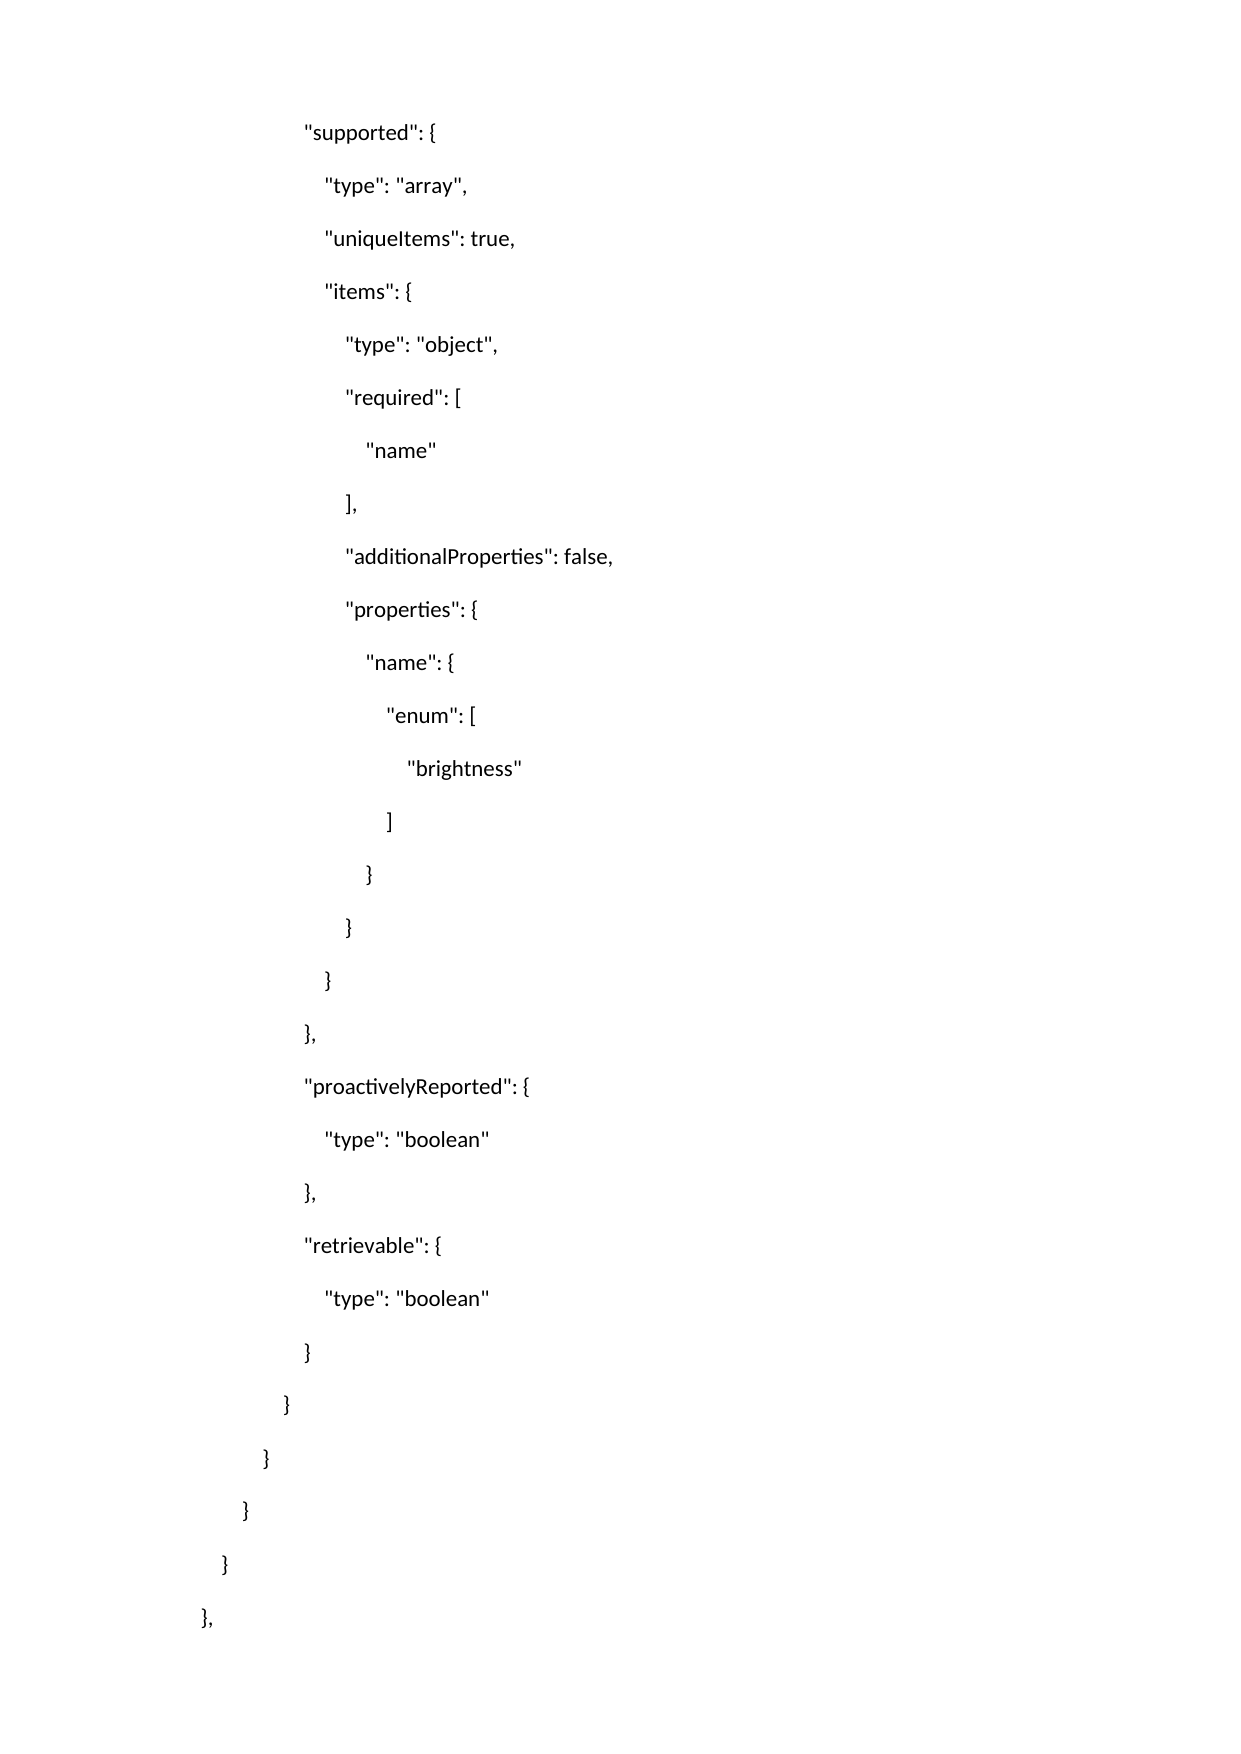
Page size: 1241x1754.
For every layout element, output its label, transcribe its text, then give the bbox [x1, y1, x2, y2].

text }, [118, 1178, 1122, 1207]
text "type": "boolean" [118, 1284, 1122, 1313]
text "proactivelyReported": { [118, 1072, 1122, 1101]
text "additionalProperties": false, [118, 542, 1122, 570]
text "required": [ [118, 383, 1122, 411]
text "retrievable": { [118, 1232, 1122, 1259]
text "items": { [118, 277, 1122, 305]
text "brightness" [118, 754, 1122, 782]
text ], [118, 489, 1122, 517]
text "properties": { [118, 595, 1122, 623]
text "name" [118, 436, 1122, 464]
text ] [118, 807, 1122, 835]
text } [118, 913, 1122, 941]
text "uniqueItems": true, [118, 224, 1122, 252]
text } [118, 1550, 1122, 1578]
text } [118, 1338, 1122, 1366]
text } [118, 966, 1122, 994]
text } [118, 860, 1122, 888]
text } [118, 1497, 1122, 1525]
text "type": "boolean" [118, 1126, 1122, 1153]
text "type": "array", [118, 171, 1122, 199]
text "type": "object", [118, 330, 1122, 358]
text "enum": [ [118, 701, 1122, 729]
text }, [118, 1603, 1122, 1631]
text }, [118, 1019, 1122, 1047]
text } [118, 1444, 1122, 1472]
text "name": { [118, 648, 1122, 676]
text "supported": { [118, 118, 1122, 146]
text } [118, 1391, 1122, 1419]
